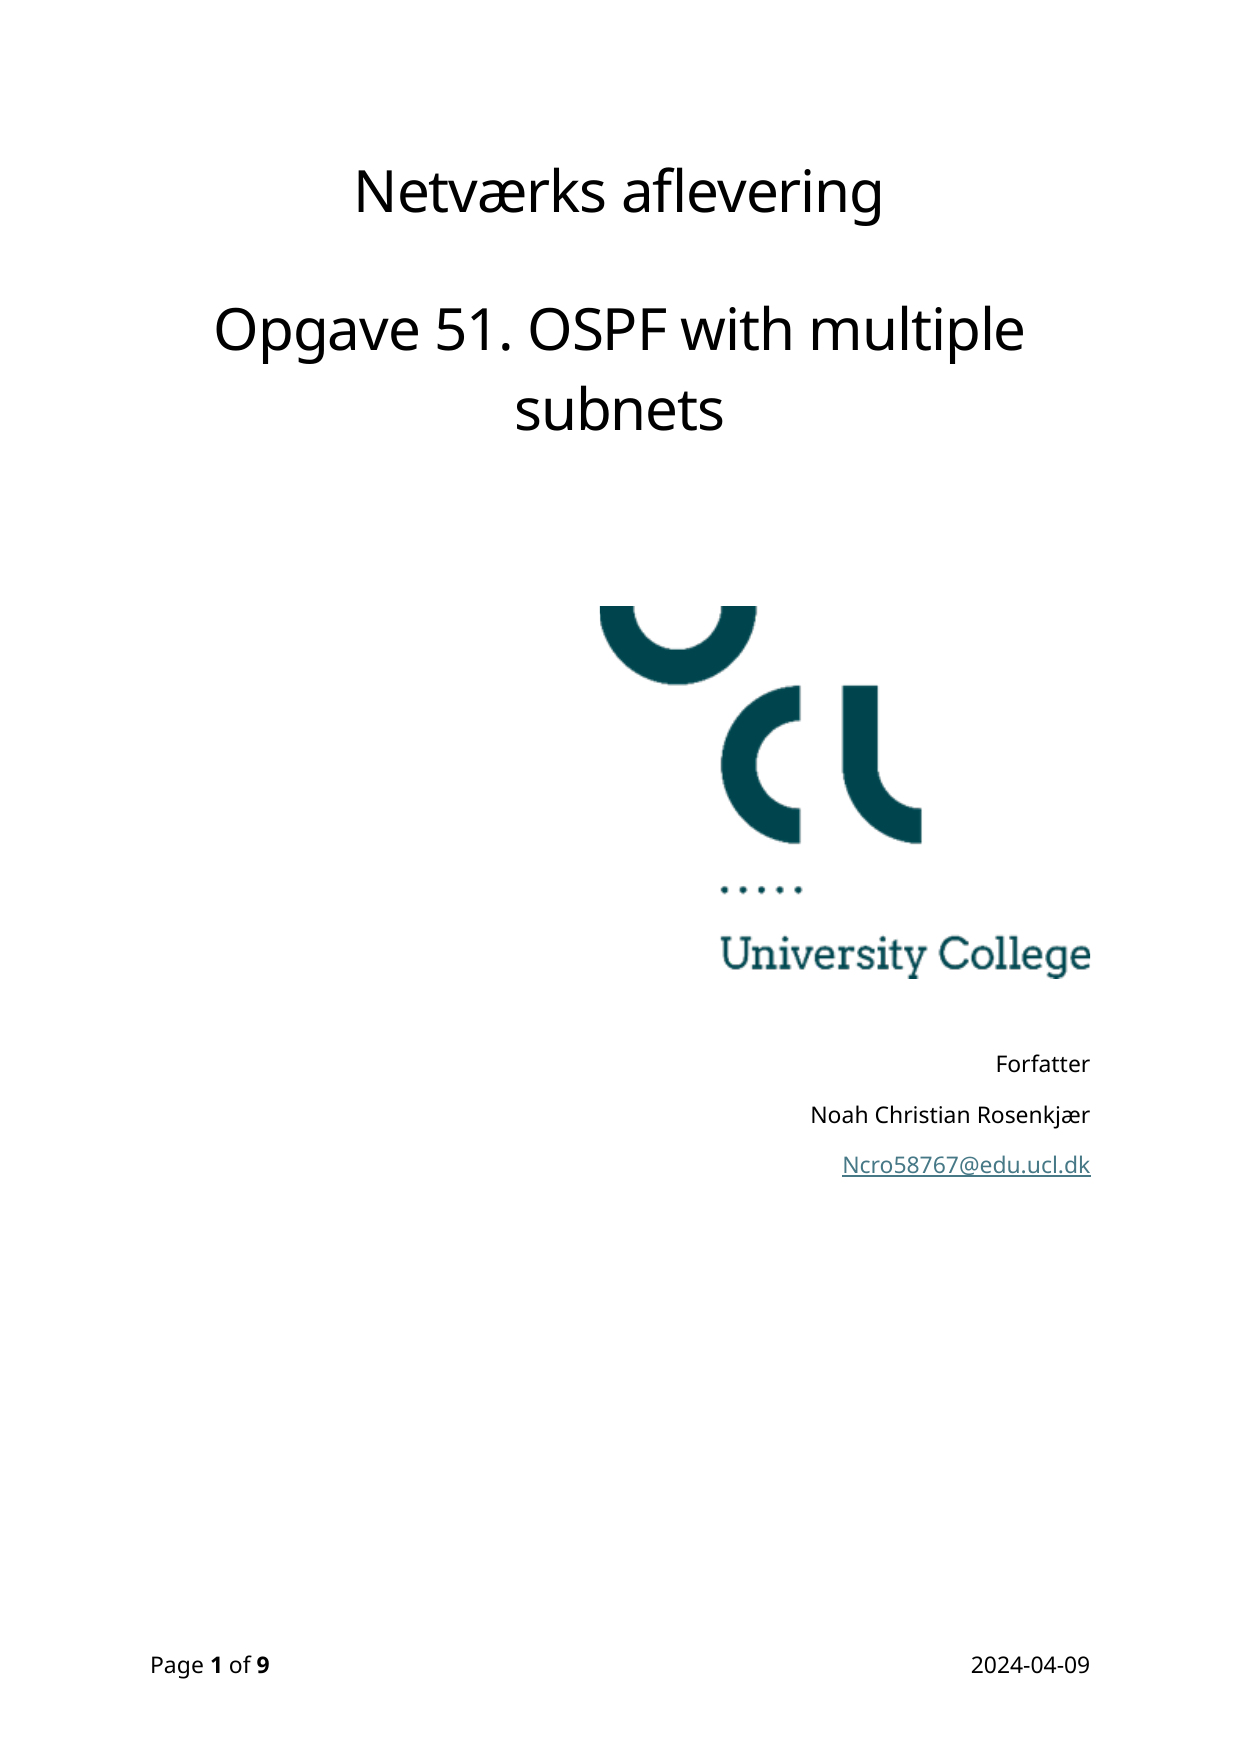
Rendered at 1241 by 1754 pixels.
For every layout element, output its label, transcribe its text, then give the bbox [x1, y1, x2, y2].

text Ncro58767@edu.ucl.dk [150, 1149, 1090, 1180]
title Netværks aflevering [150, 150, 1090, 229]
text Forfatter [150, 1048, 1090, 1079]
title Opgave 51. OSPF with multiple subnets [150, 288, 1090, 447]
text Noah Christian Rosenkjær [150, 1099, 1090, 1130]
picture [599, 606, 1091, 979]
